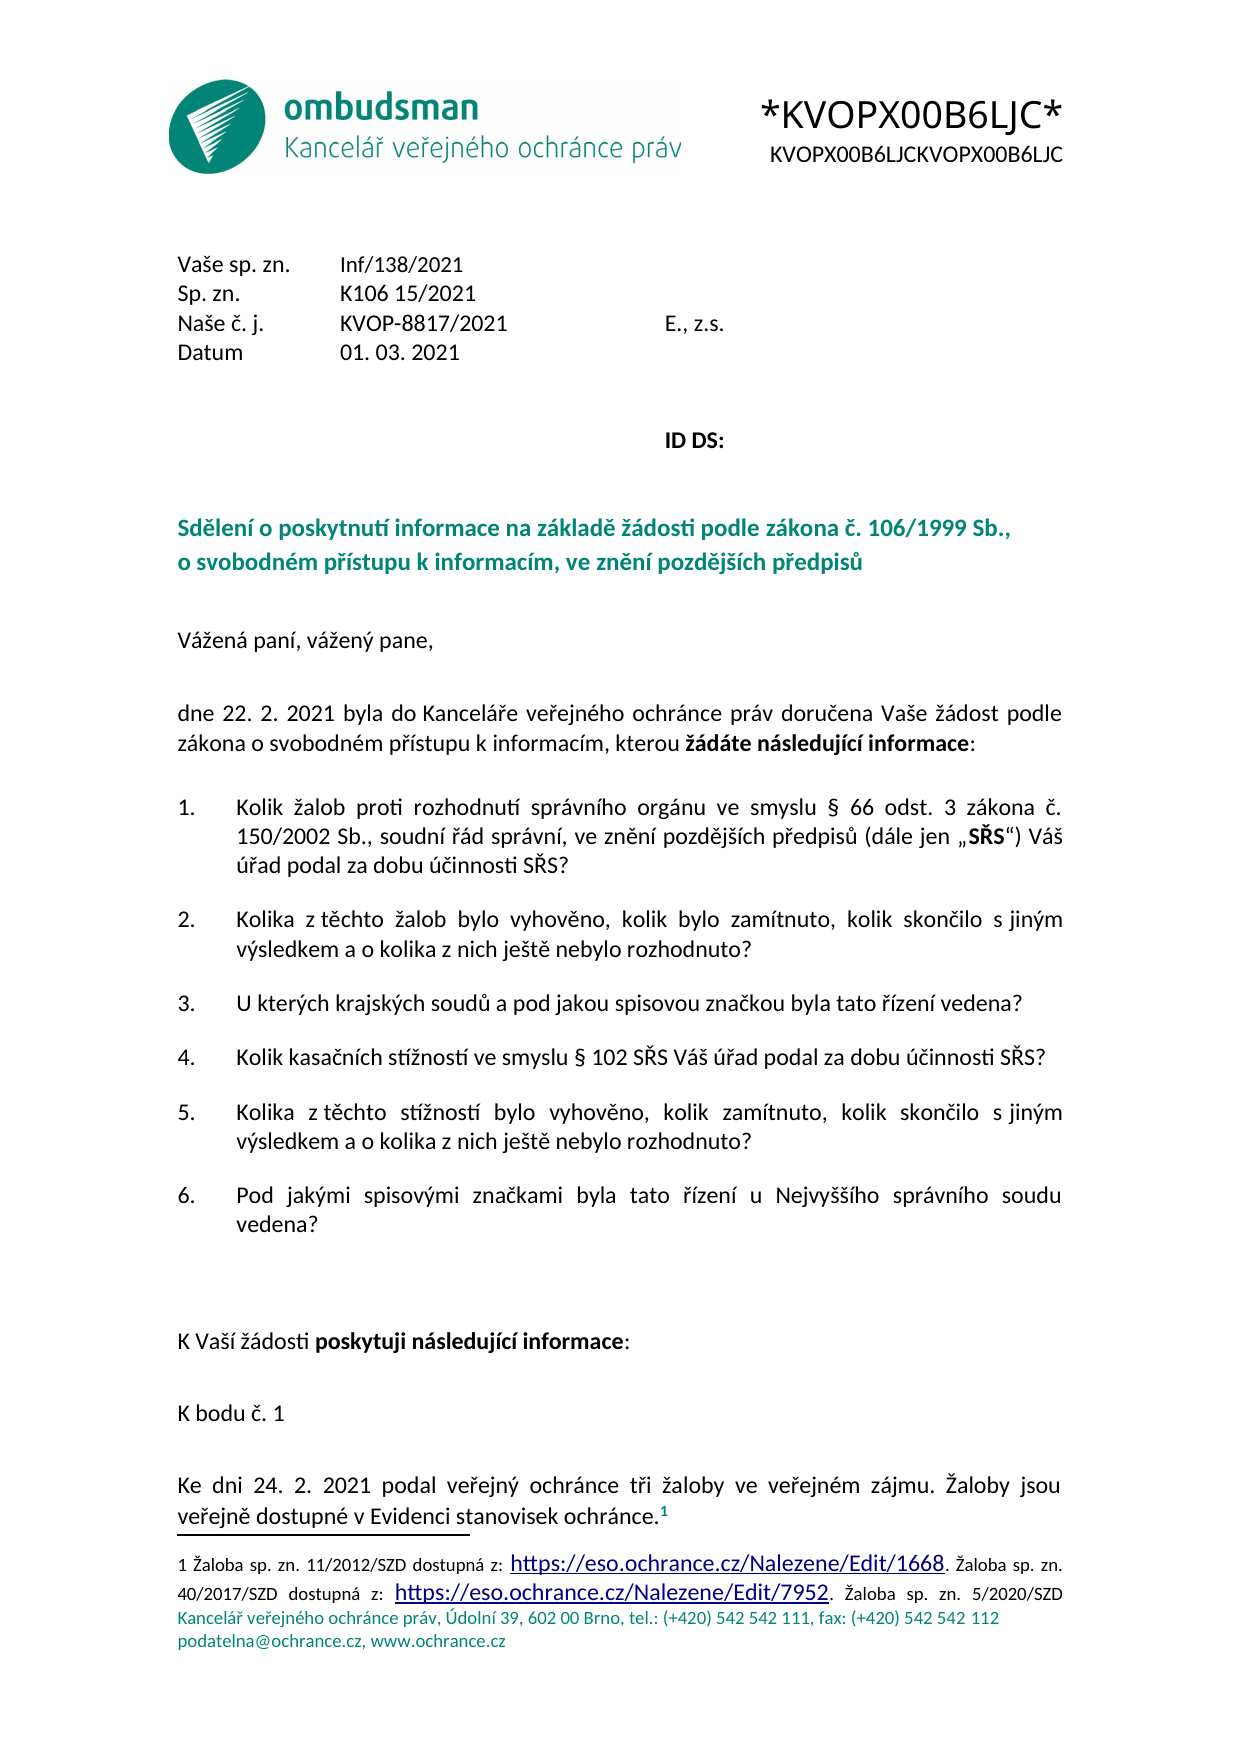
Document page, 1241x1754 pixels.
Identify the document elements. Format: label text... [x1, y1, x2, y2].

text Ke dni 24. 2. 2021 podal veřejný ochránce tři žaloby ve veřejném zájmu. Žaloby jsou veřejně dostupné v Evidenci stanovisek ochránce. [177, 1471, 1063, 1530]
list Pod jakými spisovými značkami byla tato řízení u Nejvyššího správního soudu vedena? [177, 1180, 1063, 1239]
text Žaloba sp. zn. 11/2012/SZD dostupná z: https://eso.ochrance.cz/Nalezene/Edit/1668. Žaloba sp. zn. 40/2017/SZD dostupná z: https://eso.ochrance.cz/Nalezene/Edit/7952. Žaloba sp. zn. 5/2020/SZD [177, 1548, 1063, 1606]
text Vážená paní, vážený pane, [177, 626, 1063, 655]
list Kolik kasačních stížností ve smyslu § 102 SŘS Váš úřad podal za dobu účinnosti SŘS? [177, 1042, 1063, 1072]
list Kolik žalob proti rozhodnutí správního orgánu ve smyslu § 66 odst. 3 zákona č. 150/2002 Sb., soudní řád správní, ve znění pozdějších předpisů (dále jen „SŘS“) Váš úřad podal za dobu účinnosti SŘS? [177, 792, 1063, 879]
table_header Vaše sp. zn. Sp. zn. Naše č. j. Datum [177, 220, 340, 513]
table_header E., z.s. ID DS: [665, 220, 1085, 513]
list Kolika z těchto stížností bylo vyhověno, kolik zamítnuto, kolik skončilo s jiným výsledkem a o kolika z nich ještě nebylo rozhodnuto? [177, 1097, 1063, 1155]
list Kolika z těchto žalob bylo vyhověno, kolik bylo zamítnuto, kolik skončilo s jiným výsledkem a o kolika z nich ještě nebylo rozhodnuto? [177, 904, 1063, 963]
subtitle Sdělení o poskytnutí informace na základě žádosti podle zákona č. 106/1999 Sb., o svobodném přístupu k informacím, ve znění pozdějších předpisů [177, 513, 1063, 577]
text K Vaší žádosti poskytuji následující informace: [177, 1326, 1063, 1356]
text dne 22. 2. 2021 byla do Kanceláře veřejného ochránce práv doručena Vaše žádost podle zákona o svobodném přístupu k informacím, kterou žádáte následující informace: [177, 698, 1063, 757]
table_header Inf/138/2021 K106 15/2021 KVOP-8817/2021 01. 03. 2021 [340, 220, 664, 513]
list U kterých krajských soudů a pod jakou spisovou značkou byla tato řízení vedena? [177, 988, 1063, 1017]
text K bodu č. 1 [177, 1398, 1063, 1428]
